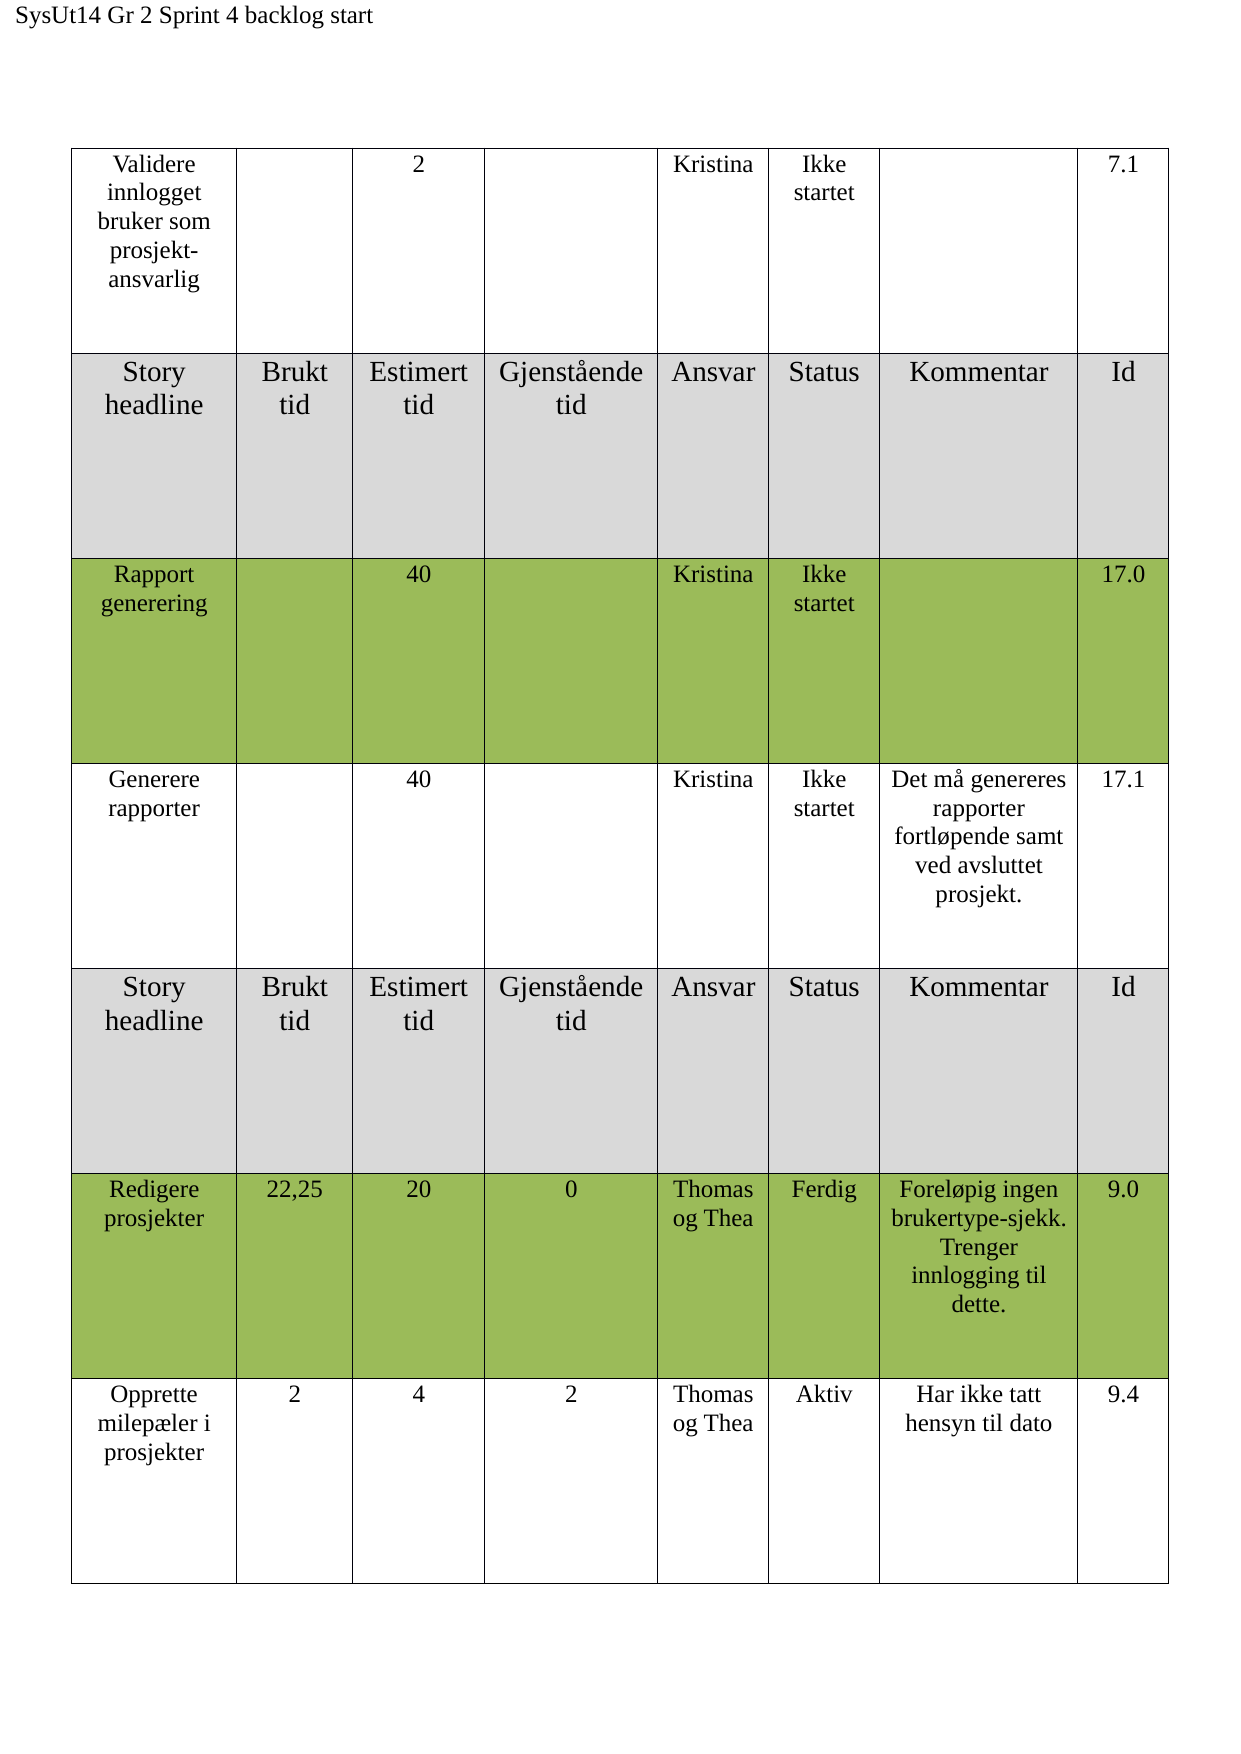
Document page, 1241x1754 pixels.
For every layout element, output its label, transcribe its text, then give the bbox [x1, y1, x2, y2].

table_cell Aktiv [769, 1379, 879, 1583]
table_cell 22,25 [237, 1174, 352, 1378]
table_cell [485, 764, 657, 968]
table_cell 17.0 [1078, 559, 1168, 763]
table_cell Kommentar [880, 354, 1077, 558]
table_cell 2 [485, 1379, 657, 1583]
table_cell Brukt tid [237, 969, 352, 1173]
table_cell Status [769, 354, 879, 558]
table_cell Thomas og Thea [658, 1174, 768, 1378]
table_cell 20 [353, 1174, 484, 1378]
table_cell Gjenstående tid [485, 354, 657, 558]
table_cell 9.4 [1078, 1379, 1168, 1583]
table_cell Kristina [658, 149, 768, 353]
table_cell Kristina [658, 764, 768, 968]
table_cell Status [769, 969, 879, 1173]
table_cell [237, 559, 352, 763]
table_cell [237, 764, 352, 968]
table_cell Ansvar [658, 354, 768, 558]
table_cell 4 [353, 1379, 484, 1583]
table_cell Opprette milepæler i prosjekter [72, 1379, 236, 1583]
table_cell Ansvar [658, 969, 768, 1173]
table_cell Har ikke tatt hensyn til dato [880, 1379, 1077, 1583]
table_cell 9.0 [1078, 1174, 1168, 1378]
table_cell Estimert tid [353, 354, 484, 558]
table_cell Foreløpig ingen brukertype-sjekk. Trenger innlogging til dette. [880, 1174, 1077, 1378]
table_cell Ikke startet [769, 764, 879, 968]
table_cell Validere innlogget bruker som prosjekt-ansvarlig [72, 149, 236, 353]
table_cell 2 [353, 149, 484, 353]
table_cell Det må genereres rapporter fortløpende samt ved avsluttet prosjekt. [880, 764, 1077, 968]
table_cell [485, 559, 657, 763]
table_cell Gjenstående tid [485, 969, 657, 1173]
table_cell Id [1078, 354, 1168, 558]
table_cell Thomas og Thea [658, 1379, 768, 1583]
table_cell [485, 149, 657, 353]
table_cell Kristina [658, 559, 768, 763]
table_cell 17.1 [1078, 764, 1168, 968]
table_cell Kommentar [880, 969, 1077, 1173]
table_cell Estimert tid [353, 969, 484, 1173]
table_cell 7.1 [1078, 149, 1168, 353]
table_cell Story headline [72, 969, 236, 1173]
table_cell Id [1078, 969, 1168, 1173]
table_cell Rapport generering [72, 559, 236, 763]
table_cell Ikke startet [769, 559, 879, 763]
table_cell 40 [353, 764, 484, 968]
table_cell Redigere prosjekter [72, 1174, 236, 1378]
table_cell Generere rapporter [72, 764, 236, 968]
table_cell Ferdig [769, 1174, 879, 1378]
table_cell 2 [237, 1379, 352, 1583]
table_cell Ikke startet [769, 149, 879, 353]
table_cell [880, 149, 1077, 353]
table_cell 40 [353, 559, 484, 763]
table_cell 0 [485, 1174, 657, 1378]
table_cell Brukt tid [237, 354, 352, 558]
table_cell [880, 559, 1077, 763]
table_cell [237, 149, 352, 353]
table_cell Story headline [72, 354, 236, 558]
